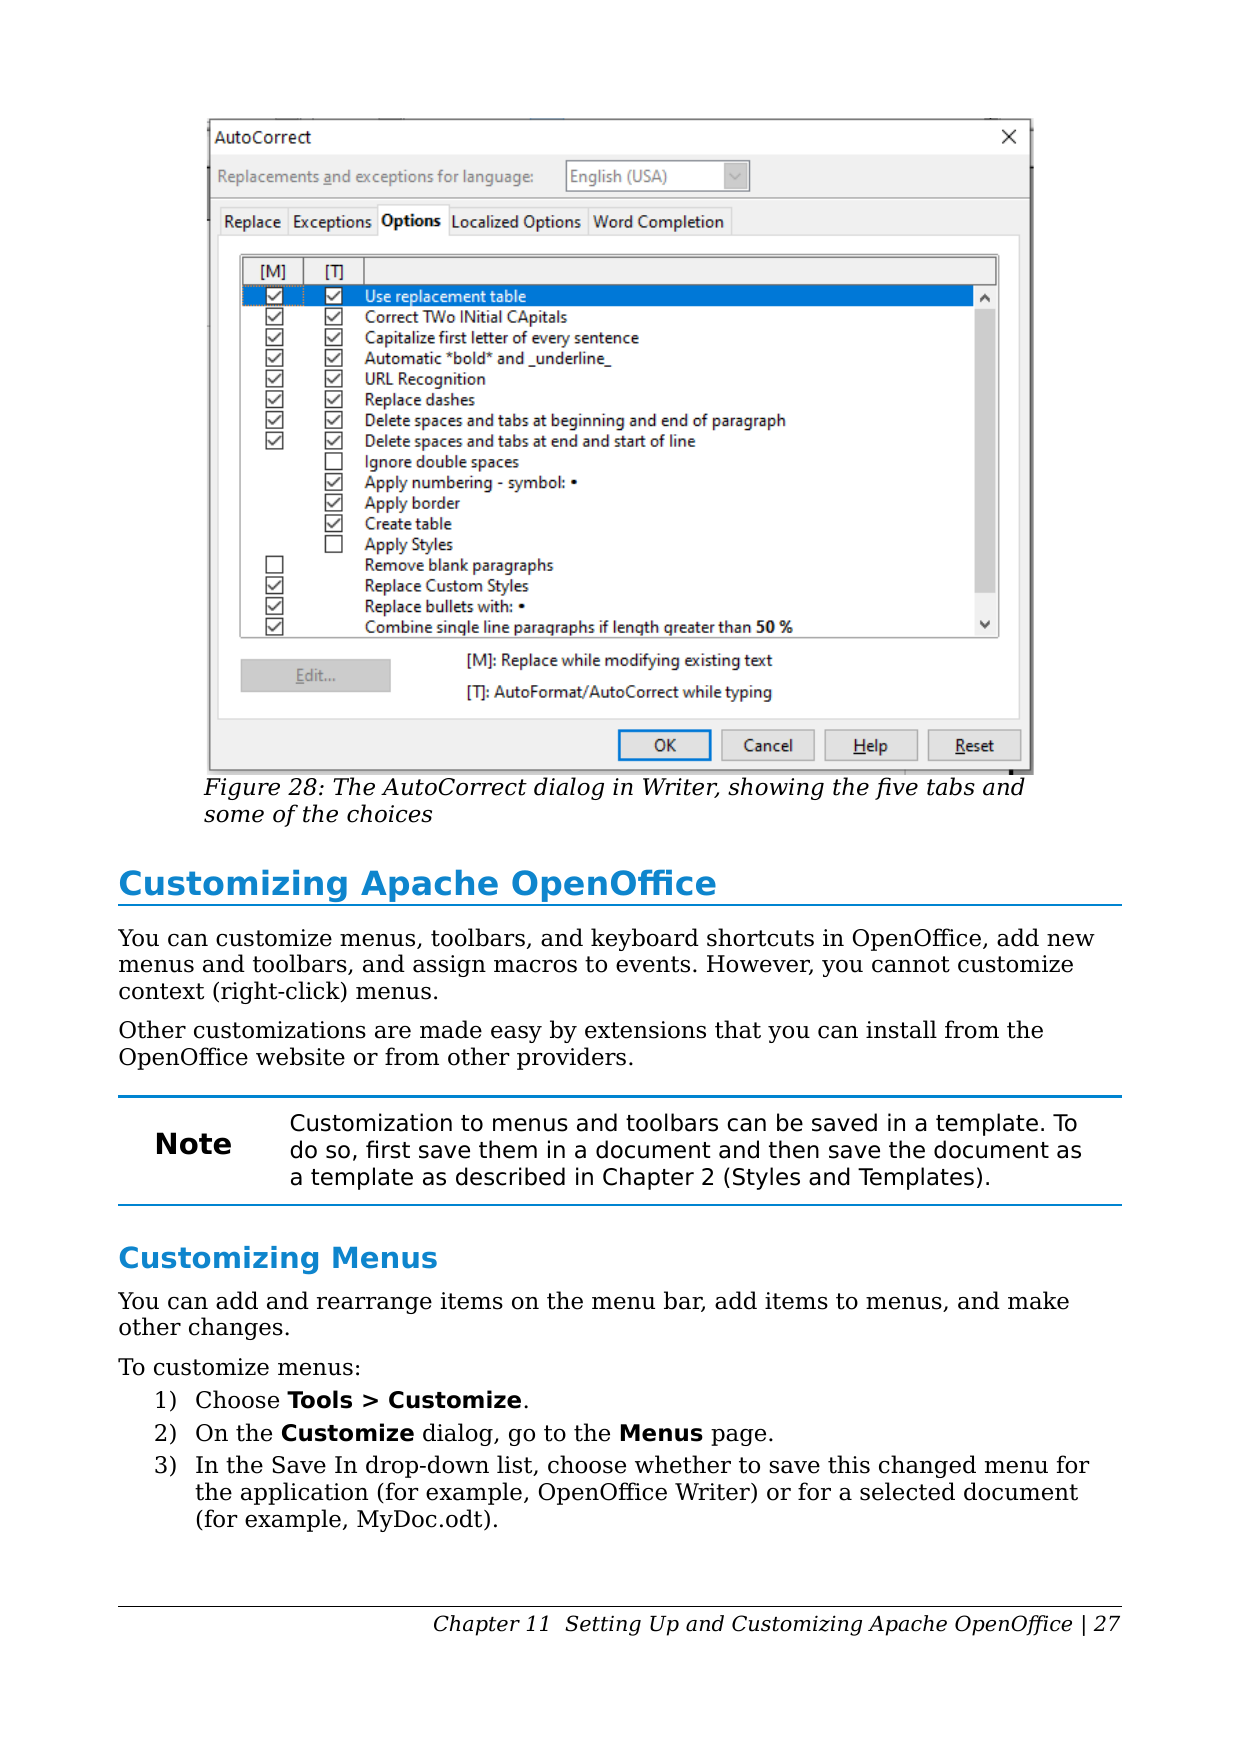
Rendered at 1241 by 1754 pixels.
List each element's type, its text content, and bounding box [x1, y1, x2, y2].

subtitle Customizing Menus [118, 1242, 1122, 1276]
text You can customize menus, toolbars, and keyboard shortcuts in OpenOffice, add new menus and toolbars, and assign macros to events. However, you cannot customize context (right-click) menus. [118, 925, 1122, 1005]
text Other customizations are made easy by extensions that you can install from the OpenOffice website or from other providers. [118, 1017, 1122, 1071]
picture [206, 118, 1034, 775]
list In the Save In drop-down list, choose whether to save this changed menu for the application (for example, OpenOffice Writer) or for a selected document (for example, MyDoc.odt). [177, 1453, 1122, 1533]
table_header Customization to menus and toolbars can be saved in a template. To do so, first save them in a document and then save the document as a template as described in Chapter 2 (Styles and Templates). [268, 1098, 1122, 1203]
list Choose Tools > Customize. [177, 1387, 1122, 1413]
subtitle Customizing Apache OpenOffice [118, 865, 1122, 904]
table_header Note [118, 1098, 268, 1203]
text You can add and rearrange items on the menu bar, add items to menus, and make other changes. [118, 1288, 1122, 1341]
text Figure 28: The AutoCorrect dialog in Writer, showing the five tabs and some of the choices [204, 118, 1036, 828]
list On the Customize dialog, go to the Menus page. [177, 1420, 1122, 1446]
list To customize menus: [118, 1354, 1122, 1380]
